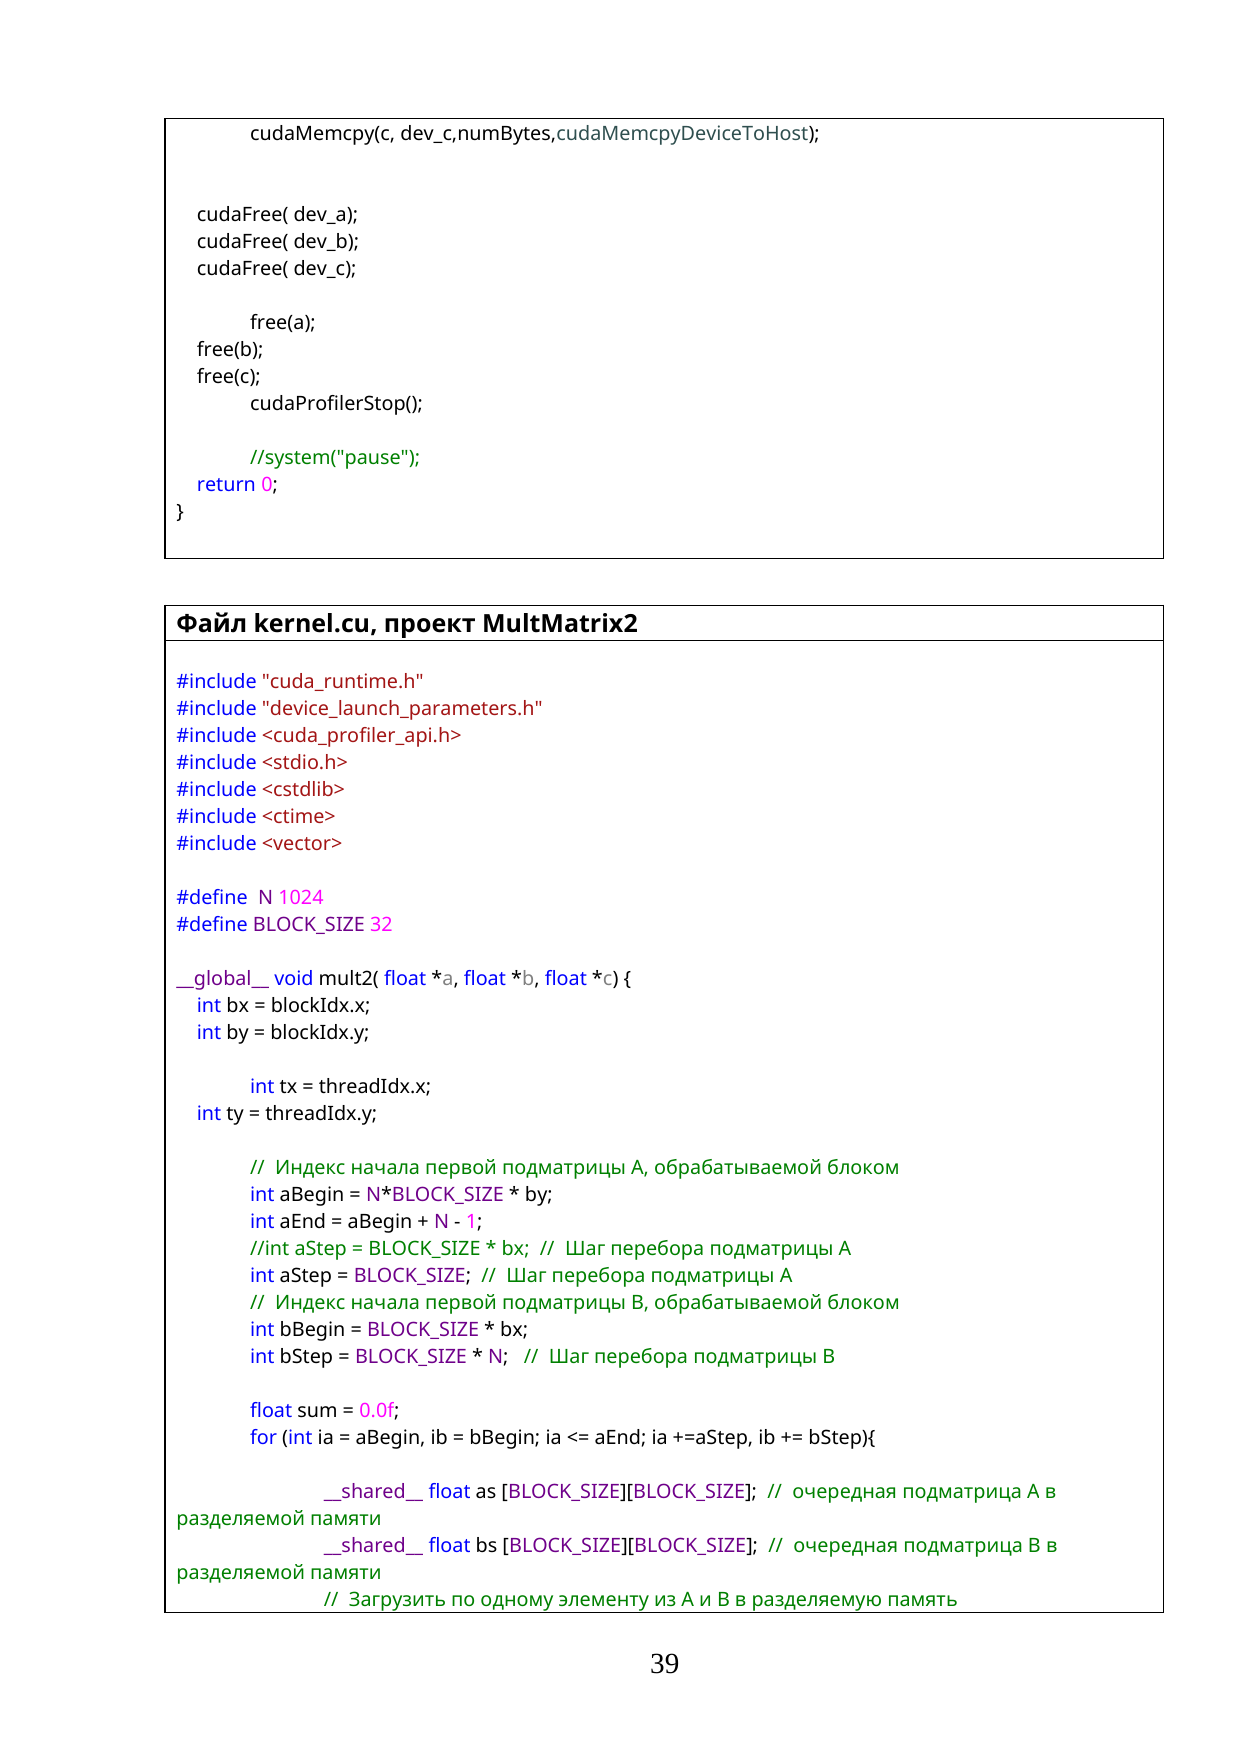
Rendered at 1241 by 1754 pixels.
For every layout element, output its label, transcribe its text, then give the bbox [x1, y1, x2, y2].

table_header Файл kernel.cu, проект MultMatrix2 [166, 606, 1163, 640]
table_cell #include "cuda_runtime.h" #include "device_launch_parameters.h" #include <cuda_profiler_api.h> #include <stdio.h> #include <cstdlib> #include <ctime> #include <vector> #define N 1024 #define BLOCK_SIZE 32 __global__ void mult2( float *a, float *b, float *c) { int bx = blockIdx.x; int by = blockIdx.y; int tx = threadIdx.x; int ty = threadIdx.y; // Индекс начала первой подматрицы А, обрабатываемой блоком int aBegin = N*BLOCK_SIZE * by; int aEnd = aBegin + N - 1; //int aStep = BLOCK_SIZE * bx; // Шаг перебора подматрицы А int aStep = BLOCK_SIZE; // Шаг перебора подматрицы А // Индекс начала первой подматрицы B, обрабатываемой блоком int bBegin = BLOCK_SIZE * bx; int bStep = BLOCK_SIZE * N; // Шаг перебора подматрицы B float sum = 0.0f; for (int ia = aBegin, ib = bBegin; ia <= aEnd; ia +=aStep, ib += bStep){ __shared__ float as [BLOCK_SIZE][BLOCK_SIZE]; // очередная подматрица А в разделяемой памяти __shared__ float bs [BLOCK_SIZE][BLOCK_SIZE]; // очередная подматрица B в разделяемой памяти // Загрузить по одному элементу из А и В в разделяемую память [166, 641, 1163, 1612]
table_cell cudaMemcpy(c, dev_c,numBytes,cudaMemcpyDeviceToHost); cudaFree( dev_a); cudaFree( dev_b); cudaFree( dev_c); free(a); free(b); free(c); cudaProfilerStop(); //system("pause"); return 0; } [166, 119, 1163, 558]
